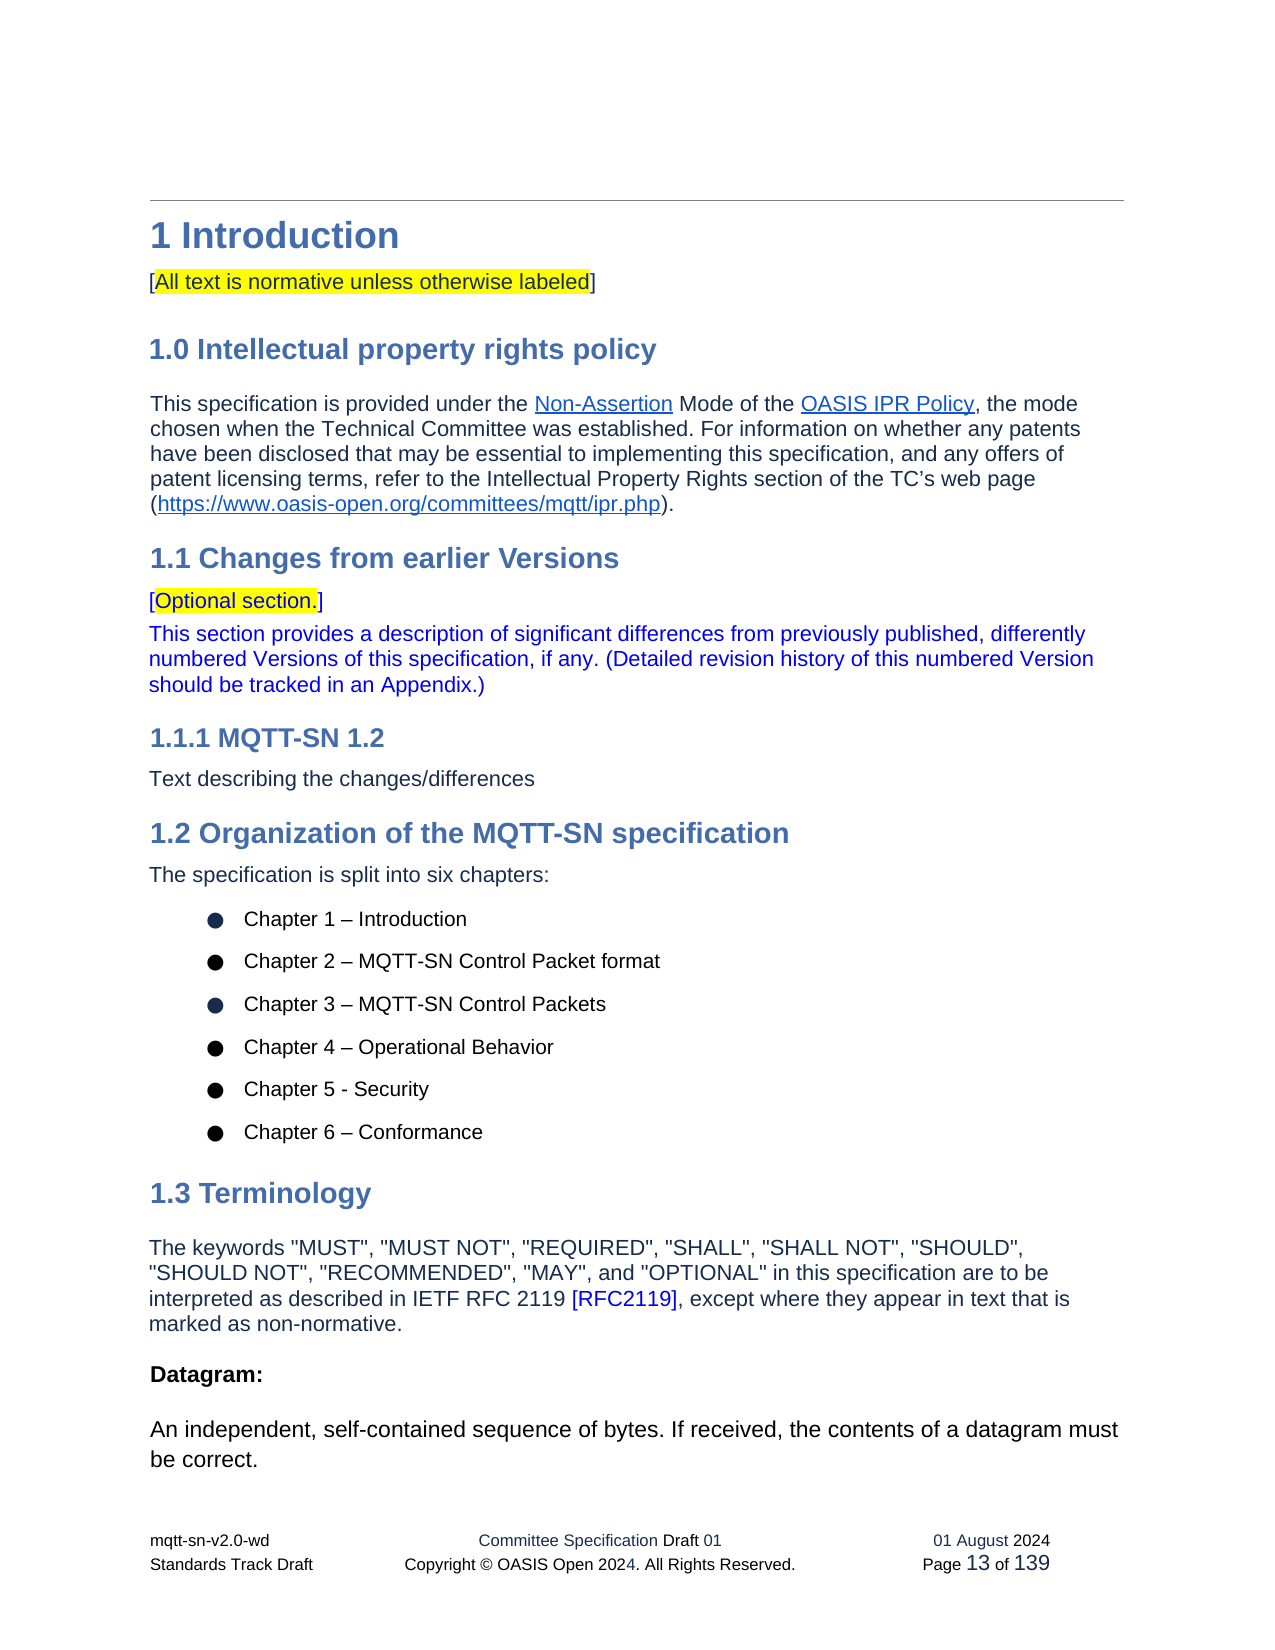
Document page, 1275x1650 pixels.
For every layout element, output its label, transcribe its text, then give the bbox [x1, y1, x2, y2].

subtitle 1.0 Intellectual property rights policy [148, 332, 1124, 365]
text [Optional section.] [148, 587, 1124, 613]
subtitle 1.1 Changes from earlier Versions [150, 541, 1124, 575]
list Chapter 3 – MQTT-SN Control Packets [206, 981, 1125, 1023]
text The specification is split into six chapters: [148, 862, 1124, 887]
text [All text is normative unless otherwise labeled] [148, 269, 590, 294]
text Datagram: [150, 1361, 1125, 1387]
text Text describing the changes/differences [148, 765, 1124, 791]
subtitle 1.1.1 MQTT-SN 1.2 [150, 722, 1124, 753]
list Chapter 5 - Security [206, 1066, 1125, 1109]
text This specification is provided under the Non-Assertion Mode of the OASIS IPR Policy, the mode chosen when the Technical Committee was established. For information on whether any patents have been disclosed that may be essential to implementing this specification, and any offers of patent licensing terms, refer to the Intellectual Property Rights section of the TC’s web page (https://www.oasis-open.org/committees/mqtt/ipr.php). [150, 390, 1125, 516]
subtitle 1 Introduction [150, 201, 1124, 257]
text [All text is normative unless otherwise labeled] [596, 269, 1124, 294]
subtitle 1.2 Organization of the MQTT-SN specification [150, 816, 1124, 849]
text This section provides a description of significant differences from previously published, differently numbered Versions of this specification, if any. (Detailed revision history of this numbered Version should be tracked in an Appendix.) [148, 621, 1124, 697]
list Chapter 1 – Introduction [206, 895, 1125, 938]
list Chapter 6 – Conformance [206, 1109, 1125, 1151]
text The keywords "MUST", "MUST NOT", "REQUIRED", "SHALL", "SHALL NOT", "SHOULD", "SHOULD NOT", "RECOMMENDED", "MAY", and "OPTIONAL" in this specification are to be interpreted as described in IETF RFC 2119 [RFC2119], except where they appear in text that is marked as non-normative. [148, 1235, 1124, 1336]
subtitle 1.3 Terminology [150, 1176, 1124, 1210]
text An independent, self-contained sequence of bytes. If received, the contents of a datagram must be correct. [150, 1416, 1125, 1473]
list Chapter 4 – Operational Behavior [206, 1023, 1125, 1066]
list Chapter 2 – MQTT-SN Control Packet format [206, 938, 1125, 981]
